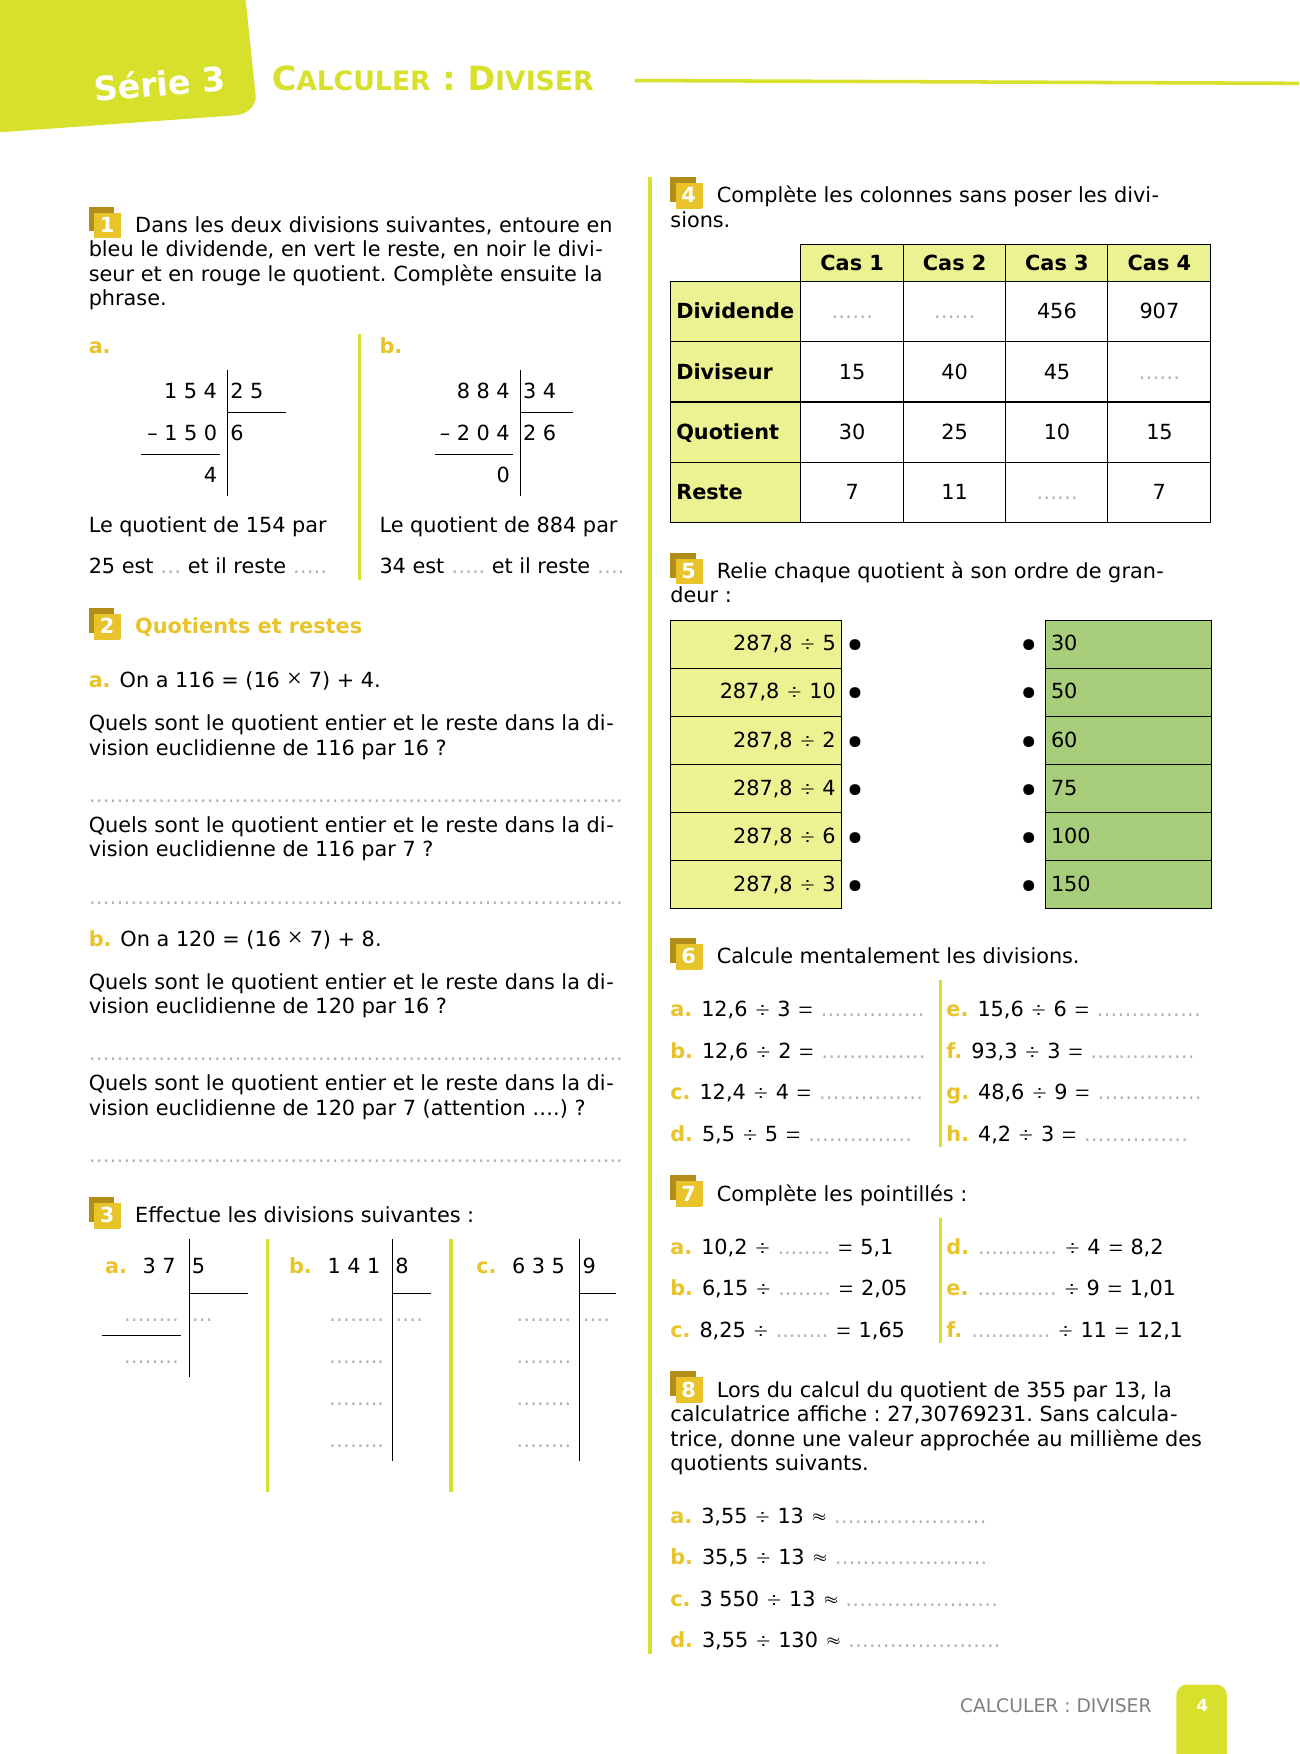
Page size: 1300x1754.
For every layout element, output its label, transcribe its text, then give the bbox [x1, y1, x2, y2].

table_cell …….. [473, 1293, 574, 1335]
table_cell [943, 716, 1045, 764]
list 48,6  9 = …………… [946, 1063, 1211, 1104]
table_header 287,8  5 [671, 621, 841, 668]
table_cell 287,8  6 [671, 813, 841, 860]
table_cell Diviseur [671, 342, 800, 401]
table_cell [181, 1293, 189, 1335]
table_cell 6 [228, 413, 286, 454]
table_cell 2 6 [521, 413, 573, 454]
list 6,15  ........ = 2,05 [670, 1259, 934, 1301]
table_cell 75 [1046, 765, 1211, 812]
table_cell 30 [801, 403, 903, 462]
table_cell 287,8  2 [671, 717, 841, 764]
table_cell [842, 860, 943, 908]
table_cell …… [1108, 342, 1210, 401]
table_header [181, 1239, 189, 1293]
list 3,55  13  …………………. [670, 1487, 1211, 1528]
table_cell 287,8  4 [671, 765, 841, 812]
table_cell – 1 5 0 [141, 412, 220, 454]
table_header 8 [393, 1239, 431, 1293]
table_cell [580, 1377, 616, 1419]
subtitle Lors du calcul du quotient de 355 par 13, la calculatrice affiche : 27,30769231. Sans calcula­trice, donne une valeur approchée au millième des quotients suivants. [670, 1371, 1211, 1475]
table_header 2 5 [228, 370, 286, 412]
table_header [513, 370, 520, 412]
subtitle Effectue les divisions suivantes : [114, 1197, 629, 1228]
subtitle Complète les pointillés : [696, 1175, 1211, 1206]
table_cell [387, 1293, 392, 1335]
table_cell [513, 412, 520, 454]
table_cell [228, 454, 286, 496]
list On a 116 = (16 × 7) + 4. [88, 663, 629, 694]
table_cell [580, 1335, 616, 1377]
table_cell [842, 812, 943, 860]
table_cell [943, 764, 1045, 812]
text Quels sont le quotient entier et le reste dans la di­vision euclidienne de 116 par 7 ? [88, 813, 629, 862]
table_cell 40 [904, 342, 1005, 401]
list 3 550  13  …………………. [670, 1569, 1211, 1611]
table_cell [393, 1335, 431, 1377]
table_cell …. [393, 1294, 431, 1335]
table_cell 10 [1006, 403, 1107, 462]
table_cell 150 [1046, 861, 1211, 908]
subtitle Dans les deux divisions suivantes, entoure en bleu le dividende, en vert le reste, en noir le divi­seur et en rouge le quotient. Complète ensuite la phrase. [88, 207, 629, 310]
list 10,2  ........ = 5,1 [670, 1218, 934, 1259]
list 12,6  2 = …………… [670, 1022, 934, 1063]
table_header [574, 1239, 579, 1293]
table_cell [387, 1335, 392, 1377]
table_header 3 4 [521, 370, 573, 412]
table_cell Quotient [671, 403, 800, 462]
table_cell …… [801, 282, 903, 341]
table_header 6 3 5 [473, 1239, 574, 1293]
table_cell [943, 668, 1045, 716]
table_cell – 2 0 4 [435, 412, 512, 454]
table_cell 0 [435, 455, 512, 496]
table_header [842, 620, 943, 668]
table_cell …… [904, 282, 1005, 341]
list 12,6  3 = …………… [670, 980, 934, 1022]
table_cell [521, 454, 573, 496]
table_header Cas 4 [1108, 245, 1210, 281]
table_cell [574, 1377, 579, 1419]
table_cell 15 [1108, 403, 1210, 462]
table_cell Reste [671, 463, 800, 522]
table_cell 15 [801, 342, 903, 401]
table_cell 4 [141, 455, 220, 496]
list On a 120 = (16 × 7) + 8. [88, 921, 629, 952]
table_header [387, 1239, 392, 1293]
list 5,5  5 = …………… [670, 1104, 934, 1146]
list 3,55  130  …………………. [670, 1611, 1211, 1652]
table_header Cas 2 [904, 245, 1005, 281]
table_cell …….. [286, 1419, 387, 1461]
table_cell [387, 1377, 392, 1419]
table_cell 907 [1108, 282, 1210, 341]
table_cell [220, 454, 227, 496]
text Le quotient de 154 par 25 est … et il reste ….. [88, 496, 338, 579]
table_header 30 [1046, 621, 1211, 668]
table_header [670, 244, 800, 281]
text Quels sont le quotient entier et le reste dans la di­vision euclidienne de 120 par 7 (attention ….) ? [88, 1071, 629, 1120]
table_cell …….. [473, 1335, 574, 1377]
table_cell 287,8  3 [671, 861, 841, 908]
subtitle Calcule mentalement les divisions. [696, 938, 1211, 969]
table_header 3 7 [102, 1239, 181, 1293]
table_cell [393, 1377, 431, 1419]
list 35,5  13  …………………. [670, 1528, 1211, 1569]
subtitle Quotients et restes [114, 608, 629, 639]
text Quels sont le quotient entier et le reste dans la di­vision euclidienne de 116 par 16 ? [88, 711, 629, 760]
table_cell 100 [1046, 813, 1211, 860]
table_cell 7 [1108, 463, 1210, 522]
table_cell …….. [286, 1293, 387, 1335]
table_cell [842, 668, 943, 716]
table_cell 11 [904, 463, 1005, 522]
table_cell [943, 812, 1045, 860]
table_cell Dividende [671, 282, 800, 341]
list 8,25  ........ = 1,65 [670, 1301, 934, 1342]
table_cell [574, 1419, 579, 1461]
table_cell [842, 764, 943, 812]
table_header Cas 3 [1006, 245, 1107, 281]
subtitle Relie chaque quotient à son ordre de gran­deur : [670, 553, 1211, 608]
table_cell [513, 454, 520, 496]
text ………………………………………………………………….. [88, 766, 629, 807]
table_cell [574, 1335, 579, 1377]
table_cell …….. [102, 1336, 181, 1377]
text ………………………………………………………………….. [88, 1126, 629, 1167]
table_cell [220, 412, 227, 454]
table_cell 25 [904, 403, 1005, 462]
table_cell …. [580, 1294, 616, 1335]
table_cell [943, 860, 1045, 908]
table_header 9 [580, 1239, 616, 1293]
table_cell 50 [1046, 669, 1211, 716]
table_cell …….. [286, 1377, 387, 1419]
text ………………………………………………………………….. [88, 868, 629, 909]
list 93,3  3 = …………… [946, 1022, 1211, 1063]
table_cell [393, 1419, 431, 1461]
table_cell 456 [1006, 282, 1107, 341]
table_header 1 5 4 [141, 370, 220, 412]
table_cell [190, 1335, 247, 1377]
table_cell … [190, 1294, 247, 1335]
table_cell 7 [801, 463, 903, 522]
list 4,2  3 = …………… [946, 1104, 1211, 1146]
list ............  11 = 12,1 [946, 1301, 1211, 1342]
list ............  4 = 8,2 [946, 1218, 1211, 1259]
table_header 5 [190, 1239, 247, 1293]
table_cell …….. [473, 1419, 574, 1461]
list ............  9 = 1,01 [946, 1259, 1211, 1301]
table_cell [574, 1293, 579, 1335]
text Quels sont le quotient entier et le reste dans la di­vision euclidienne de 120 par 16 ? [88, 970, 629, 1018]
table_cell [181, 1335, 189, 1377]
table_cell 45 [1006, 342, 1107, 401]
table_cell …….. [102, 1293, 181, 1335]
table_cell 60 [1046, 717, 1211, 764]
table_cell …….. [473, 1377, 574, 1419]
text ………………………………………………………………….. [88, 1024, 629, 1066]
table_header 8 8 4 [435, 370, 512, 412]
table_cell …… [1006, 463, 1107, 522]
table_cell [387, 1419, 392, 1461]
text Le quotient de 884 par 34 est ….. et il reste …. [379, 496, 629, 579]
table_cell …….. [286, 1335, 387, 1377]
subtitle Complète les colonnes sans poser les divi­sions. [670, 177, 1211, 232]
list 15,6  6 = …………… [946, 980, 1211, 1022]
list 12,4  4 = …………… [670, 1063, 934, 1104]
table_header Cas 1 [801, 245, 903, 281]
table_header 1 4 1 [286, 1239, 387, 1293]
table_header [943, 620, 1045, 668]
table_cell [580, 1419, 616, 1461]
table_header [220, 370, 227, 412]
table_cell [842, 716, 943, 764]
table_cell 287,8  10 [671, 669, 841, 716]
